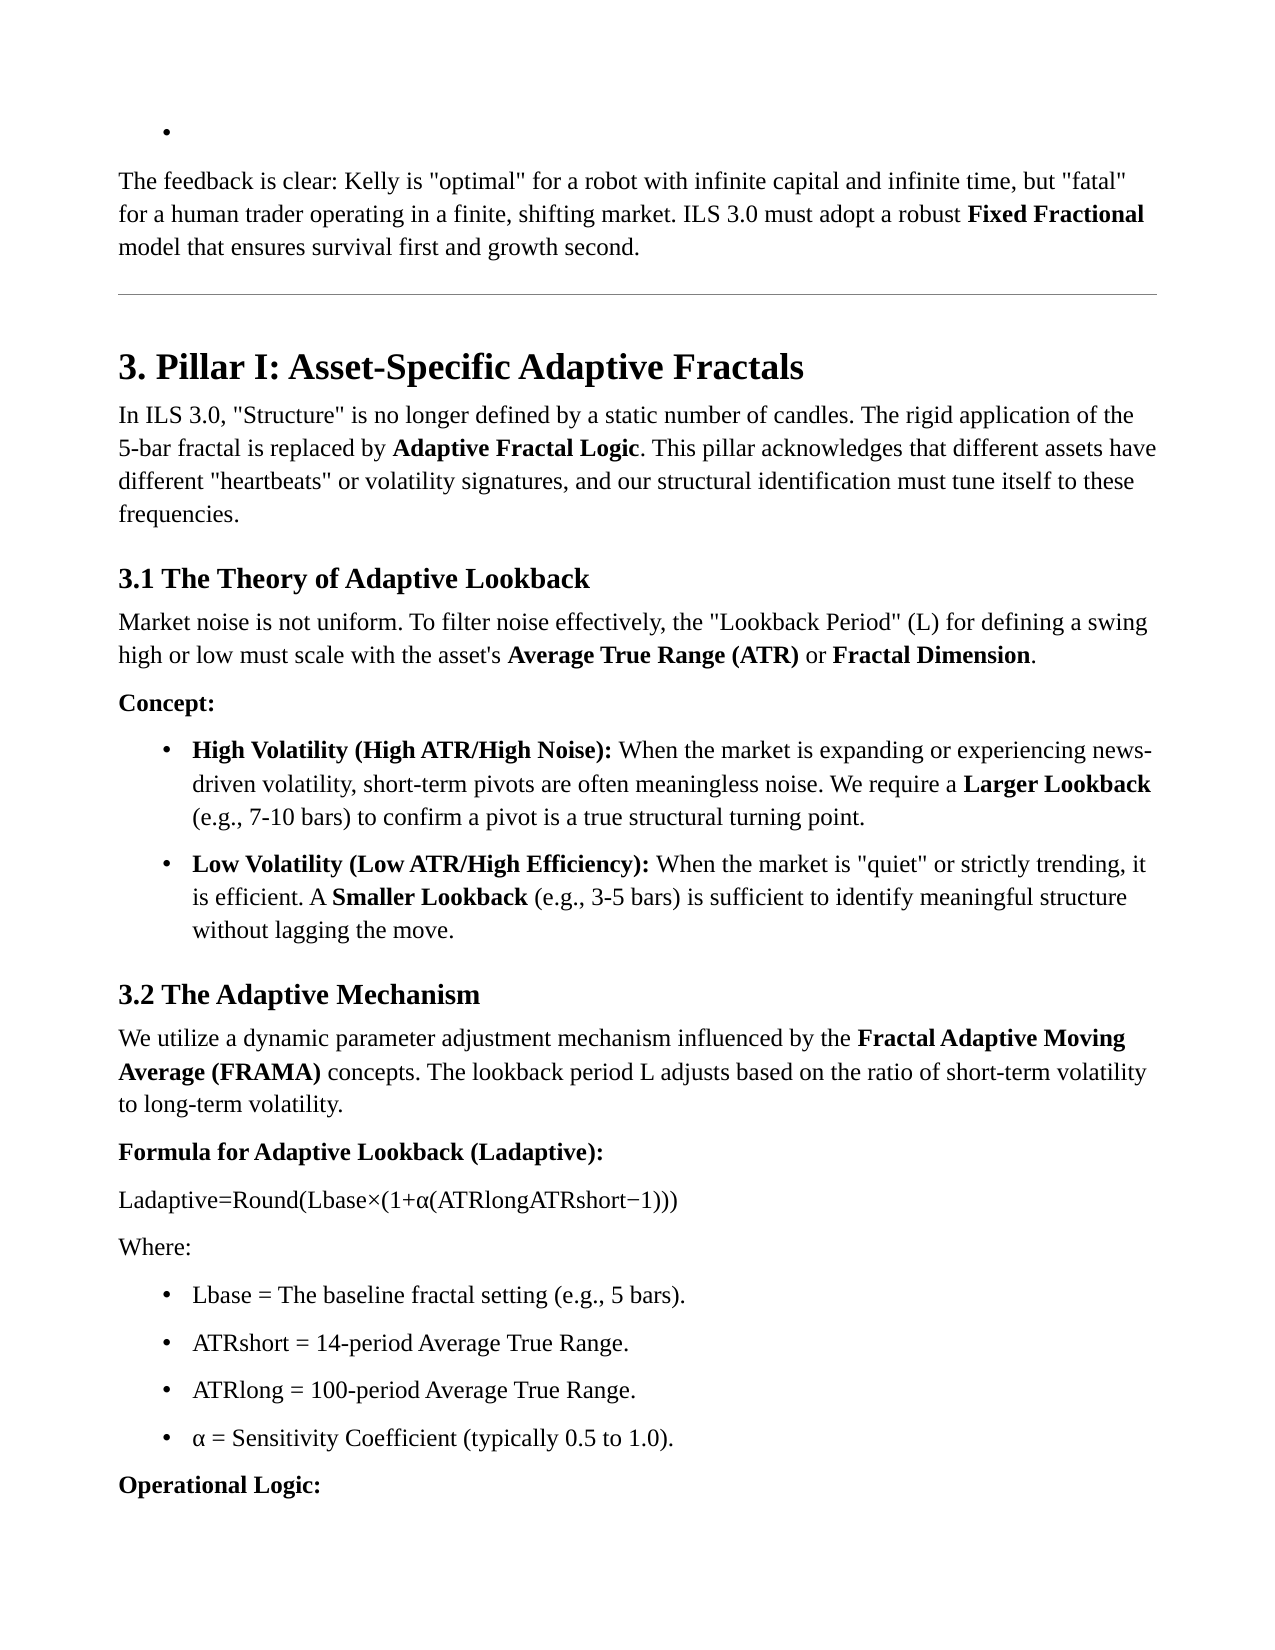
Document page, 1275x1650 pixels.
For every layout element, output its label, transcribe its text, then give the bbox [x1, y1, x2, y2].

text In ILS 3.0, "Structure" is no longer defined by a static number of candles. The rigid application of the 5-bar fractal is replaced by Adaptive Fractal Logic. This pillar acknowledges that different assets have different "heartbeats" or volatility signatures, and our structural identification must tune itself to these frequencies. [118, 400, 1157, 528]
list Low Volatility (Low ATR/High Efficiency): When the market is "quiet" or strictly trending, it is efficient. A Smaller Lookback (e.g., 3-5 bars) is sufficient to identify meaningful structure without lagging the move. [162, 849, 1157, 944]
list High Volatility (High ATR/High Noise): When the market is expanding or experiencing news-driven volatility, short-term pivots are often meaningless noise. We require a Larger Lookback (e.g., 7-10 bars) to confirm a pivot is a true structural turning point. [162, 736, 1157, 830]
list ATRlong​ = 100-period Average True Range. [162, 1375, 1157, 1404]
list α = Sensitivity Coefficient (typically 0.5 to 1.0). [162, 1423, 1157, 1452]
text Where: [118, 1232, 1157, 1261]
subtitle 3. Pillar I: Asset-Specific Adaptive Fractals [118, 344, 1157, 388]
text Operational Logic: [118, 1470, 1157, 1499]
text The feedback is clear: Kelly is "optimal" for a robot with infinite capital and infinite time, but "fatal" for a human trader operating in a finite, shifting market. ILS 3.0 must adopt a robust Fixed Fractional model that ensures survival first and growth second. [118, 166, 1157, 261]
list Lbase​ = The baseline fractal setting (e.g., 5 bars). [162, 1280, 1157, 1309]
text Market noise is not uniform. To filter noise effectively, the "Lookback Period" (L) for defining a swing high or low must scale with the asset's Average True Range (ATR) or Fractal Dimension. [118, 607, 1157, 669]
text Concept: [118, 688, 1157, 717]
subtitle 3.2 The Adaptive Mechanism [118, 977, 1157, 1011]
subtitle 3.1 The Theory of Adaptive Lookback [118, 561, 1157, 595]
text Ladaptive​=Round(Lbase​×(1+α(ATRlong​ATRshort​​−1))) [118, 1185, 1157, 1213]
text Formula for Adaptive Lookback (Ladaptive​): [118, 1137, 1157, 1166]
list ATRshort​ = 14-period Average True Range. [162, 1328, 1157, 1356]
text We utilize a dynamic parameter adjustment mechanism influenced by the Fractal Adaptive Moving Average (FRAMA) concepts. The lookback period L adjusts based on the ratio of short-term volatility to long-term volatility. [118, 1023, 1157, 1118]
